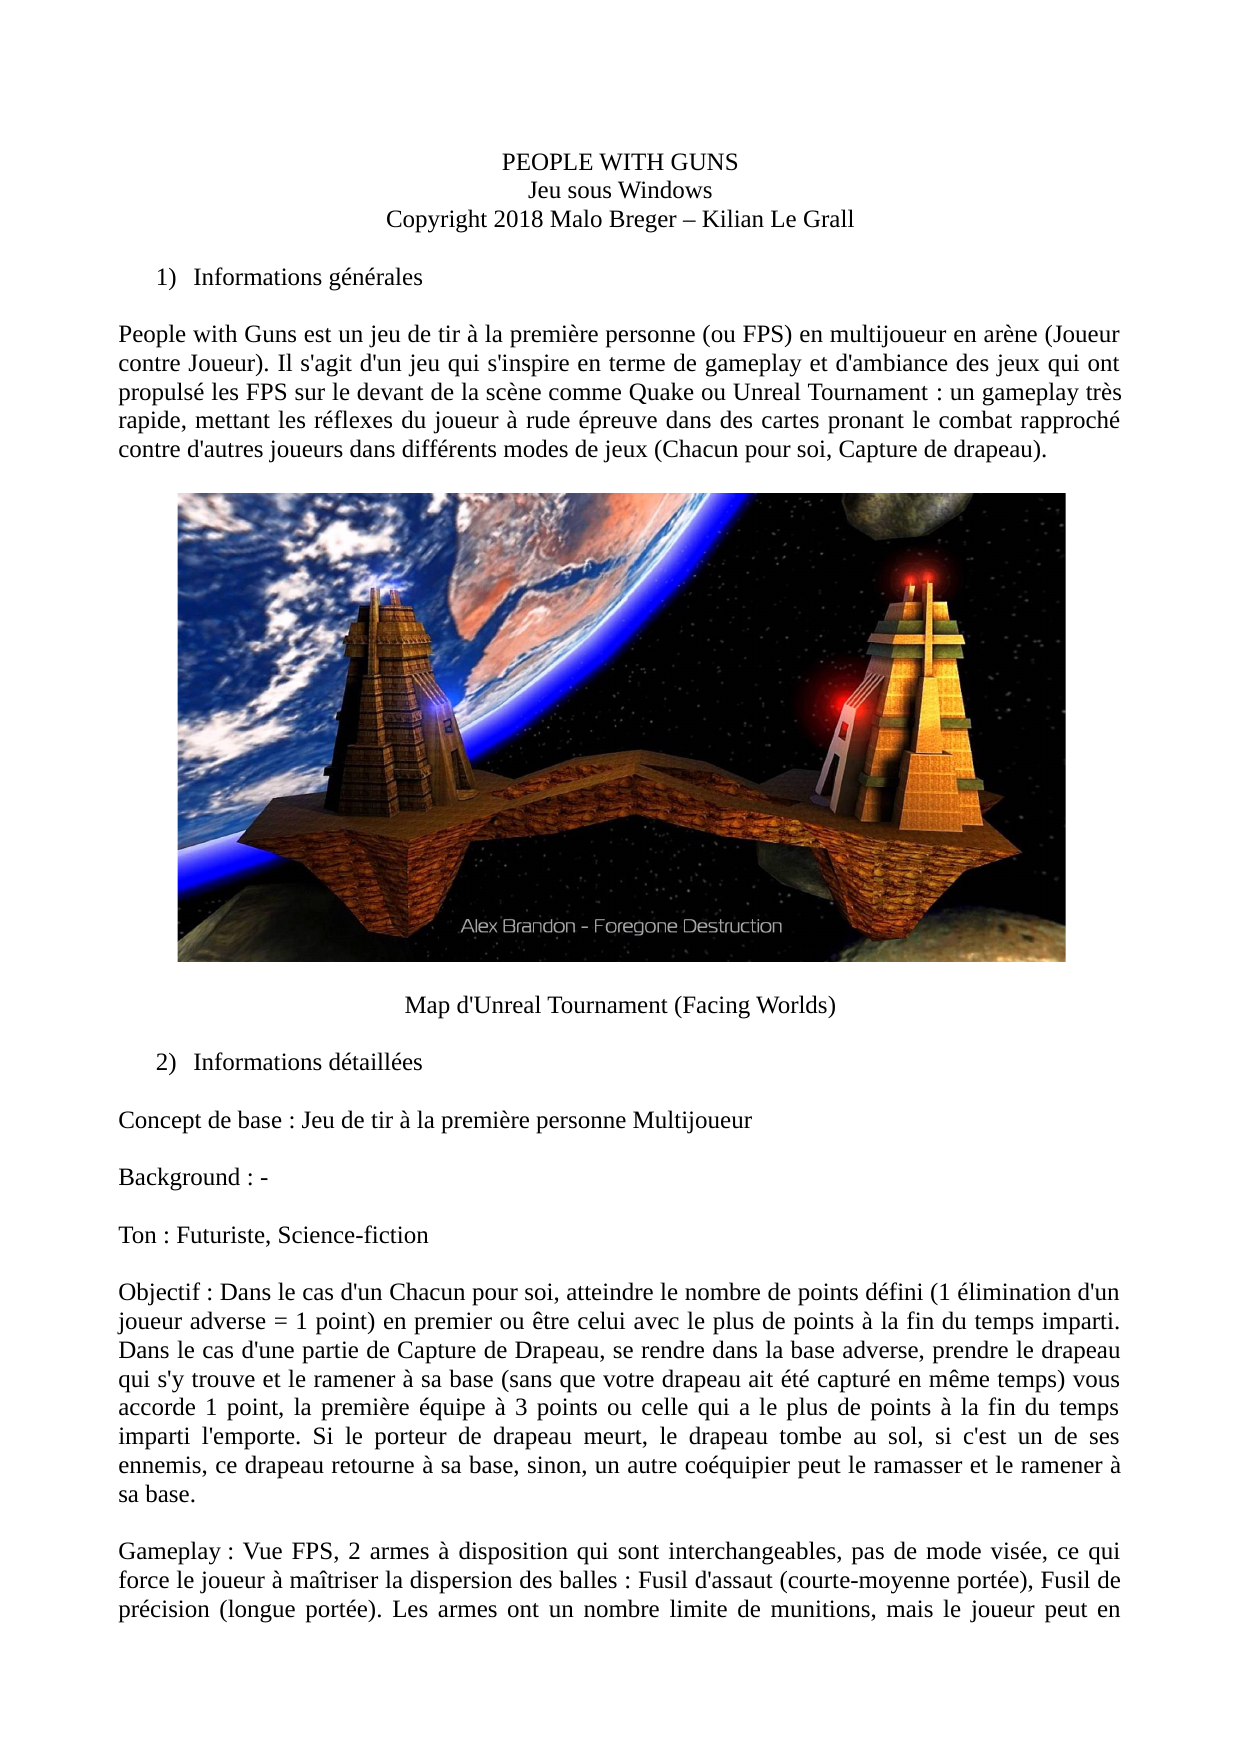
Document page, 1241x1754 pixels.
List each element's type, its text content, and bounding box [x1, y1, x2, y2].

text Ton : Futuriste, Science-fiction [118, 1220, 1122, 1249]
list Informations générales [156, 262, 1122, 291]
list Informations détaillées [156, 1047, 1122, 1076]
text People with Guns est un jeu de tir à la première personne (ou FPS) en multijoueur en arène (Joueur contre Joueur). Il s'agit d'un jeu qui s'inspire en terme de gameplay et d'ambiance des jeux qui ont propulsé les FPS sur le devant de la scène comme Quake ou Unreal Tournament : un gameplay très rapide, mettant les réflexes du joueur à rude épreuve dans des cartes pronant le combat rapproché contre d'autres joueurs dans différents modes de jeux (Chacun pour soi, Capture de drapeau). [118, 319, 1122, 463]
text PEOPLE WITH GUNS [118, 147, 1122, 176]
picture [177, 493, 1066, 962]
text Gameplay : Vue FPS, 2 armes à disposition qui sont interchangeables, pas de mode visée, ce qui force le joueur à maîtriser la dispersion des balles : Fusil d'assaut (courte-moyenne portée), Fusil de précision (longue portée). Les armes ont un nombre limite de munitions, mais le joueur peut en [118, 1536, 1122, 1622]
text Objectif : Dans le cas d'un Chacun pour soi, atteindre le nombre de points défini (1 élimination d'un joueur adverse = 1 point) en premier ou être celui avec le plus de points à la fin du temps imparti. Dans le cas d'une partie de Capture de Drapeau, se rendre dans la base adverse, prendre le drapeau qui s'y trouve et le ramener à sa base (sans que votre drapeau ait été capturé en même temps) vous accorde 1 point, la première équipe à 3 points ou celle qui a le plus de points à la fin du temps imparti l'emporte. Si le porteur de drapeau meurt, le drapeau tombe au sol, si c'est un de ses ennemis, ce drapeau retourne à sa base, sinon, un autre coéquipier peut le ramasser et le ramener à sa base. [118, 1277, 1122, 1507]
text Concept de base : Jeu de tir à la première personne Multijoueur [118, 1105, 1122, 1134]
text Copyright 2018 Malo Breger – Kilian Le Grall [118, 204, 1122, 233]
text Map d'Unreal Tournament (Facing Worlds) [118, 990, 1122, 1019]
text Jeu sous Windows [118, 176, 1122, 204]
text Background : - [118, 1162, 1122, 1191]
